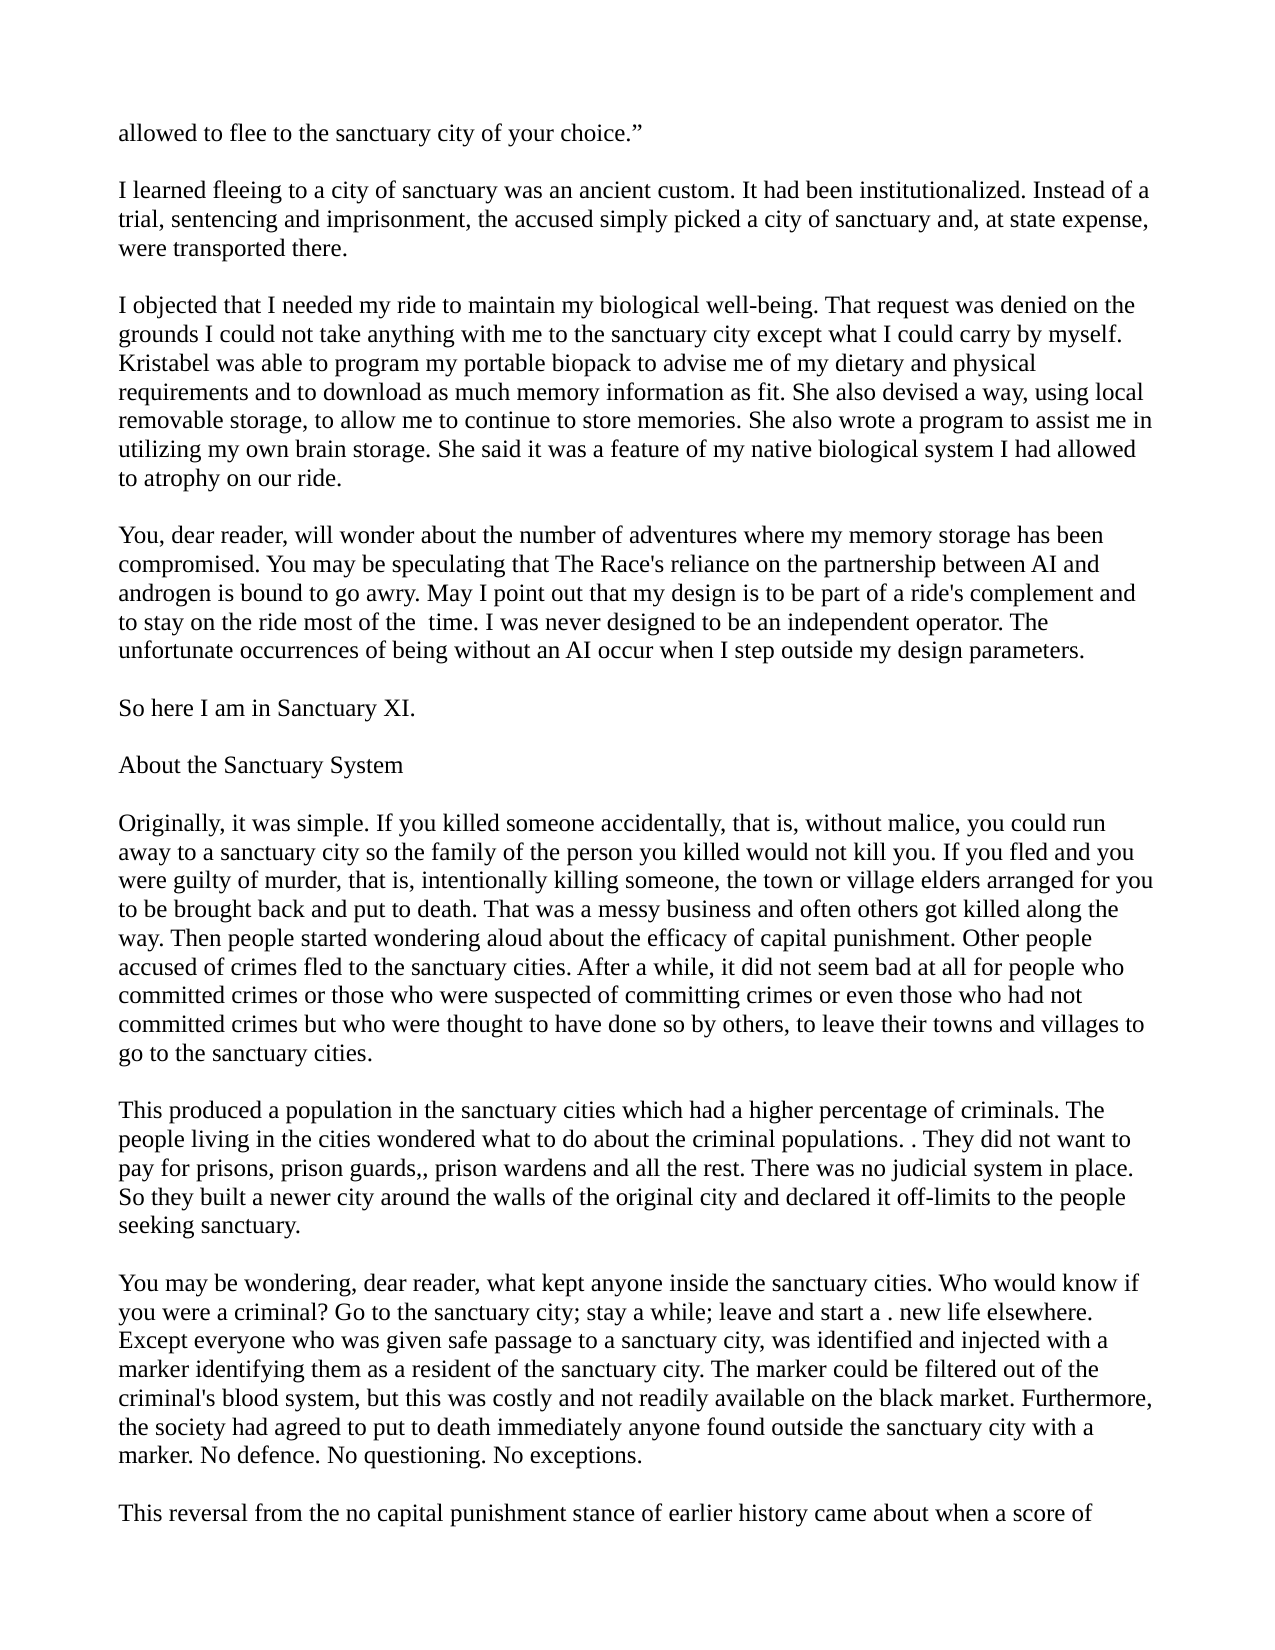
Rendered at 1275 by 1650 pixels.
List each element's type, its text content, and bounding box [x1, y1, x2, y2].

text I learned fleeing to a city of sanctuary was an ancient custom. It had been institutionalized. Instead of a trial, sentencing and imprisonment, the accused simply picked a city of sanctuary and, at state expense, were transported there. [118, 176, 1157, 262]
text You may be wondering, dear reader, what kept anyone inside the sanctuary cities. Who would know if you were a criminal? Go to the sanctuary city; stay a while; leave and start a . new life elsewhere. Except everyone who was given safe passage to a sanctuary city, was identified and injected with a marker identifying them as a resident of the sanctuary city. The marker could be filtered out of the criminal's blood system, but this was costly and not readily available on the black market. Furthermore, the society had agreed to put to death immediately anyone found outside the sanctuary city with a marker. No defence. No questioning. No exceptions. [118, 1268, 1157, 1469]
text This reversal from the no capital punishment stance of earlier history came about when a score of [118, 1498, 1157, 1527]
text You, dear reader, will wonder about the number of adventures where my memory storage has been compromised. You may be speculating that The Race's reliance on the partnership between AI and androgen is bound to go awry. May I point out that my design is to be part of a ride's complement and to stay on the ride most of the time. I was never designed to be an independent operator. The unfortunate occurrences of being without an AI occur when I step outside my design parameters. [118, 521, 1157, 664]
text This produced a population in the sanctuary cities which had a higher percentage of criminals. The people living in the cities wondered what to do about the criminal populations. . They did not want to pay for prisons, prison guards,, prison wardens and all the rest. There was no judicial system in place. So they built a newer city around the walls of the original city and declared it off-limits to the people seeking sanctuary. [118, 1096, 1157, 1239]
text So here I am in Sanctuary XI. [118, 693, 1157, 722]
text I objected that I needed my ride to maintain my biological well-being. That request was denied on the grounds I could not take anything with me to the sanctuary city except what I could carry by myself. Kristabel was able to program my portable biopack to advise me of my dietary and physical requirements and to download as much memory information as fit. She also devised a way, using local removable storage, to allow me to continue to store memories. She also wrote a program to assist me in utilizing my own brain storage. She said it was a feature of my native biological system I had allowed to atrophy on our ride. [118, 291, 1157, 492]
text About the Sanctuary System [118, 751, 1157, 779]
text allowed to flee to the sanctuary city of your choice.” [118, 118, 1157, 147]
text Originally, it was simple. If you killed someone accidentally, that is, without malice, you could run away to a sanctuary city so the family of the person you killed would not kill you. If you fled and you were guilty of murder, that is, intentionally killing someone, the town or village elders arranged for you to be brought back and put to death. That was a messy business and often others got killed along the way. Then people started wondering aloud about the efficacy of capital punishment. Other people accused of crimes fled to the sanctuary cities. After a while, it did not seem bad at all for people who committed crimes or those who were suspected of committing crimes or even those who had not committed crimes but who were thought to have done so by others, to leave their towns and villages to go to the sanctuary cities. [118, 808, 1157, 1067]
